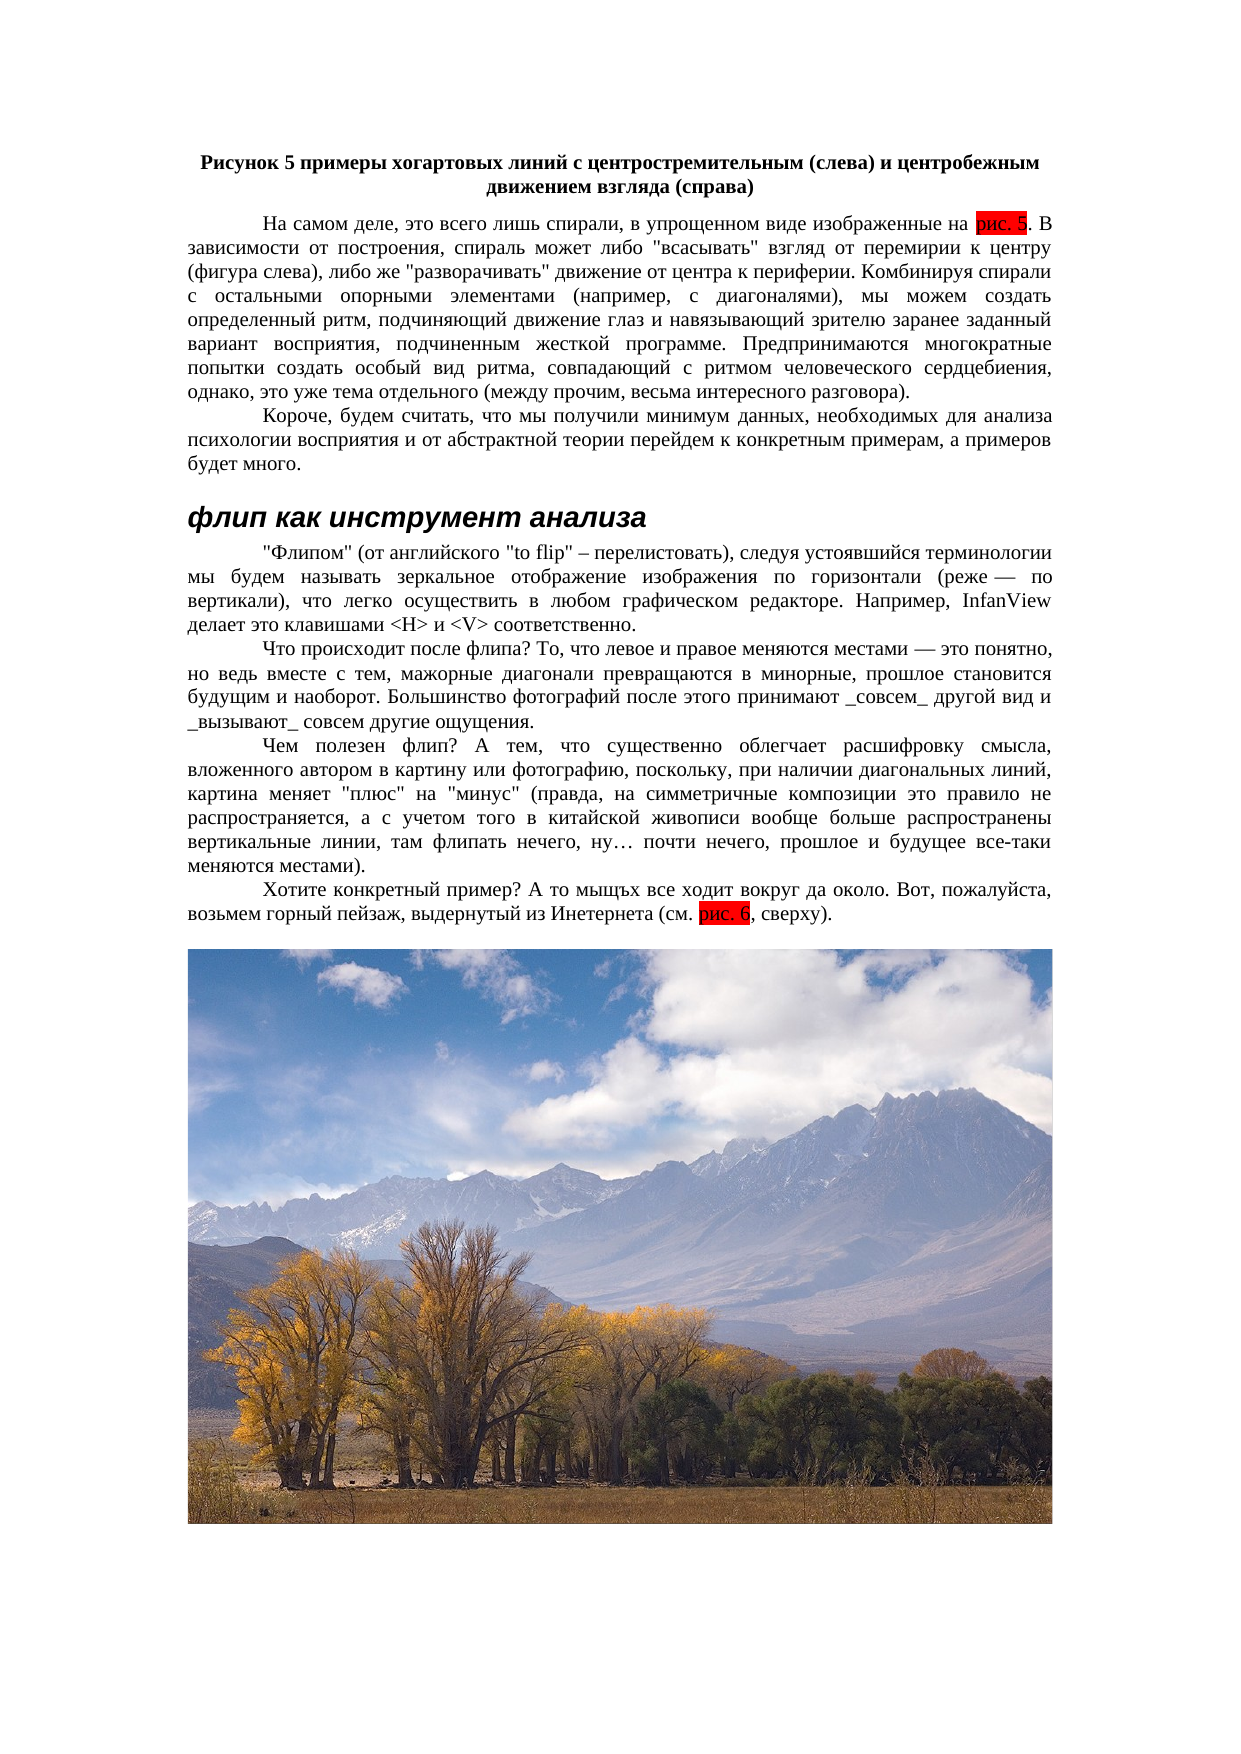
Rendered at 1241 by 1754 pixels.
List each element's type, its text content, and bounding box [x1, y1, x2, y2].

text "Флипом" (от английского "to flip" – перелистовать), следуя устоявшийся терминологии мы будем называть зеркальное отображение изображения по горизонтали (реже — по вертикали), что легко осуществить в любом графическом редакторе. Например, InfanView делает это клавишами <H> и <V> соответственно. [187, 540, 1053, 636]
subtitle флип как инструмент анализа [187, 500, 1053, 534]
text Чем полезен флип? А тем, что существенно облегчает расшифровку смысла, вложенного автором в картину или фотографию, поскольку, при наличии диагональных линий, картина меняет "плюс" на "минус" (правда, на симметричные композиции это правило не распространяется, а с учетом того в китайской живописи вообще больше распространены вертикальные линии, там флипать нечего, ну… почти нечего, прошлое и будущее все-таки меняются местами). [187, 733, 1053, 877]
text Короче, будем считать, что мы получили минимум данных, необходимых для анализа психологии восприятия и от абстрактной теории перейдем к конкретным примерам, а примеров будет много. [187, 403, 1053, 475]
picture [187, 949, 1053, 1524]
text Рисунок 5 примеры хогартовых линий с центростремительным (слева) и центробежным движением взгляда (справа) [187, 150, 1053, 198]
text Что происходит после флипа? То, что левое и правое меняются местами — это понятно, но ведь вместе с тем, мажорные диагонали превращаются в минорные, прошлое становится будущим и наоборот. Большинство фотографий после этого принимают _совсем_ другой вид и _вызывают_ совсем другие ощущения. [187, 636, 1053, 733]
text На самом деле, это всего лишь спирали, в упрощенном виде изображенные на рис. 5. В зависимости от построения, спираль может либо "всасывать" взгляд от перемирии к центру (фигура слева), либо же "разворачивать" движение от центра к периферии. Комбинируя спирали с остальными опорными элементами (например, с диагоналями), мы можем создать определенный ритм, подчиняющий движение глаз и навязывающий зрителю заранее заданный вариант восприятия, подчиненным жесткой программе. Предпринимаются многократные попытки создать особый вид ритма, совпадающий с ритмом человеческого сердцебиения, однако, это уже тема отдельного (между прочим, весьма интересного разговора). [187, 211, 1053, 403]
text Хотите конкретный пример? А то мыщъх все ходит вокруг да около. Вот, пожалуйста, возьмем горный пейзаж, выдернутый из Инетернета (см. рис. 6, сверху). [187, 877, 1053, 925]
